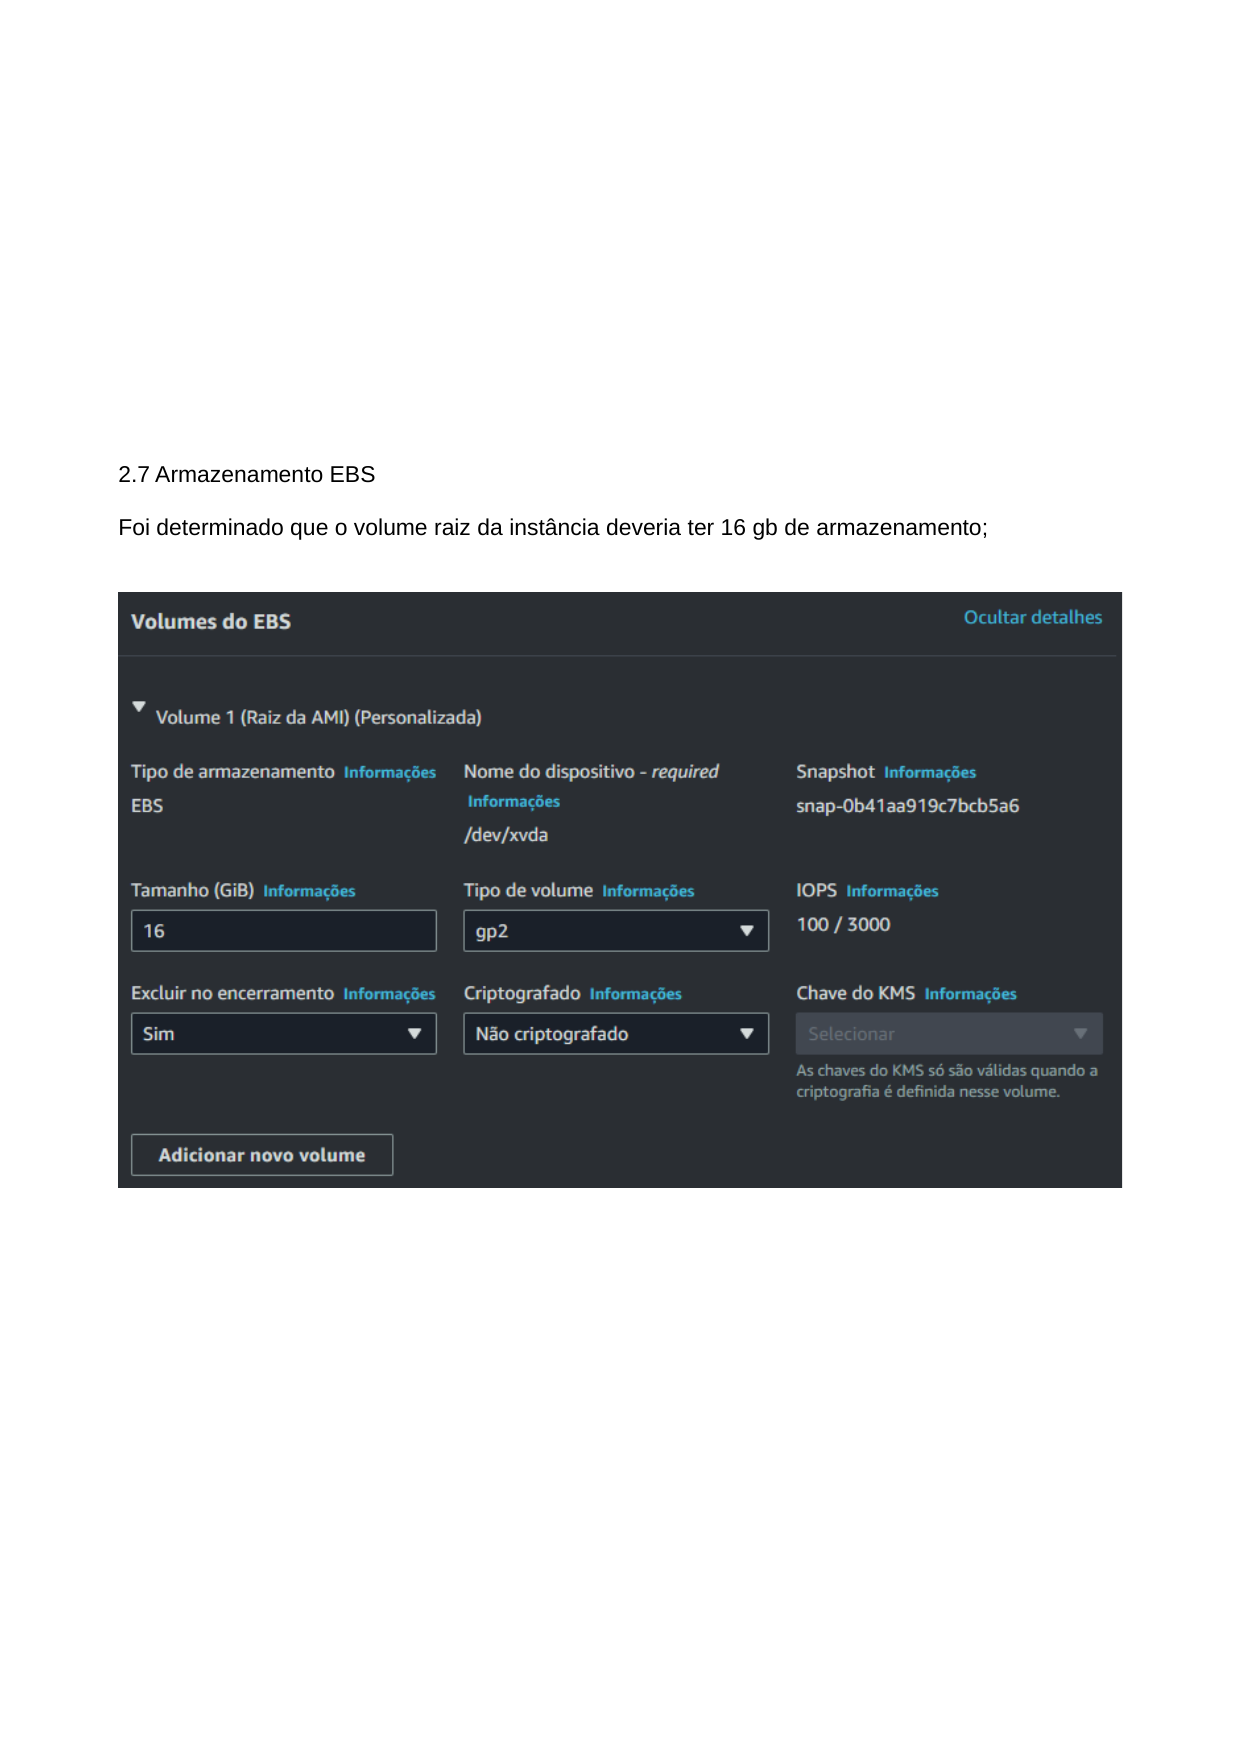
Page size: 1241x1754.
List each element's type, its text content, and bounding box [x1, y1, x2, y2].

text 2.7 Armazenamento EBS [118, 461, 1122, 487]
picture [118, 592, 1123, 1188]
text Foi determinado que o volume raiz da instância deveria ter 16 gb de armazenamento; [118, 513, 1122, 540]
